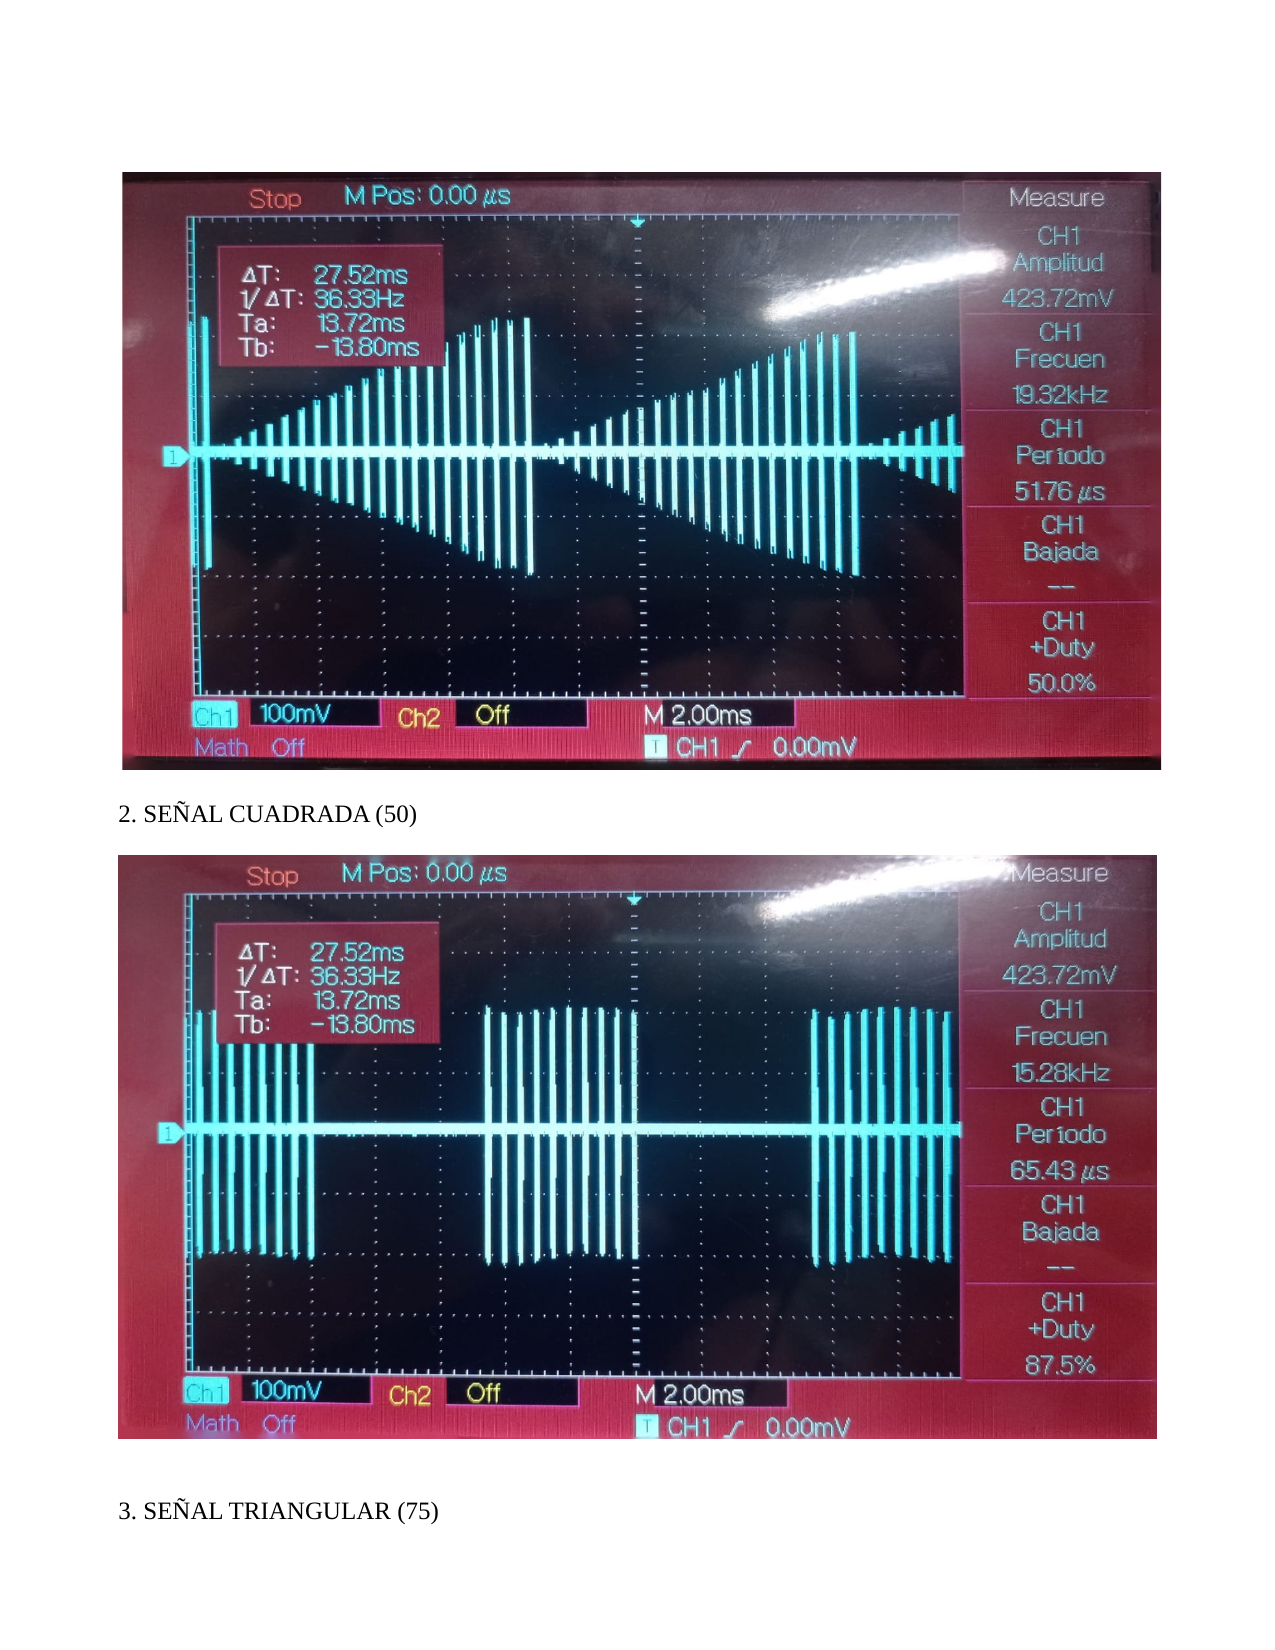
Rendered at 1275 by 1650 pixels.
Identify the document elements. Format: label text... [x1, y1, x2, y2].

picture [122, 172, 1162, 770]
text 2. SEÑAL CUADRADA (50) [118, 799, 1157, 827]
picture [118, 855, 1157, 1439]
text 3. SEÑAL TRIANGULAR (75) [118, 1496, 1157, 1525]
